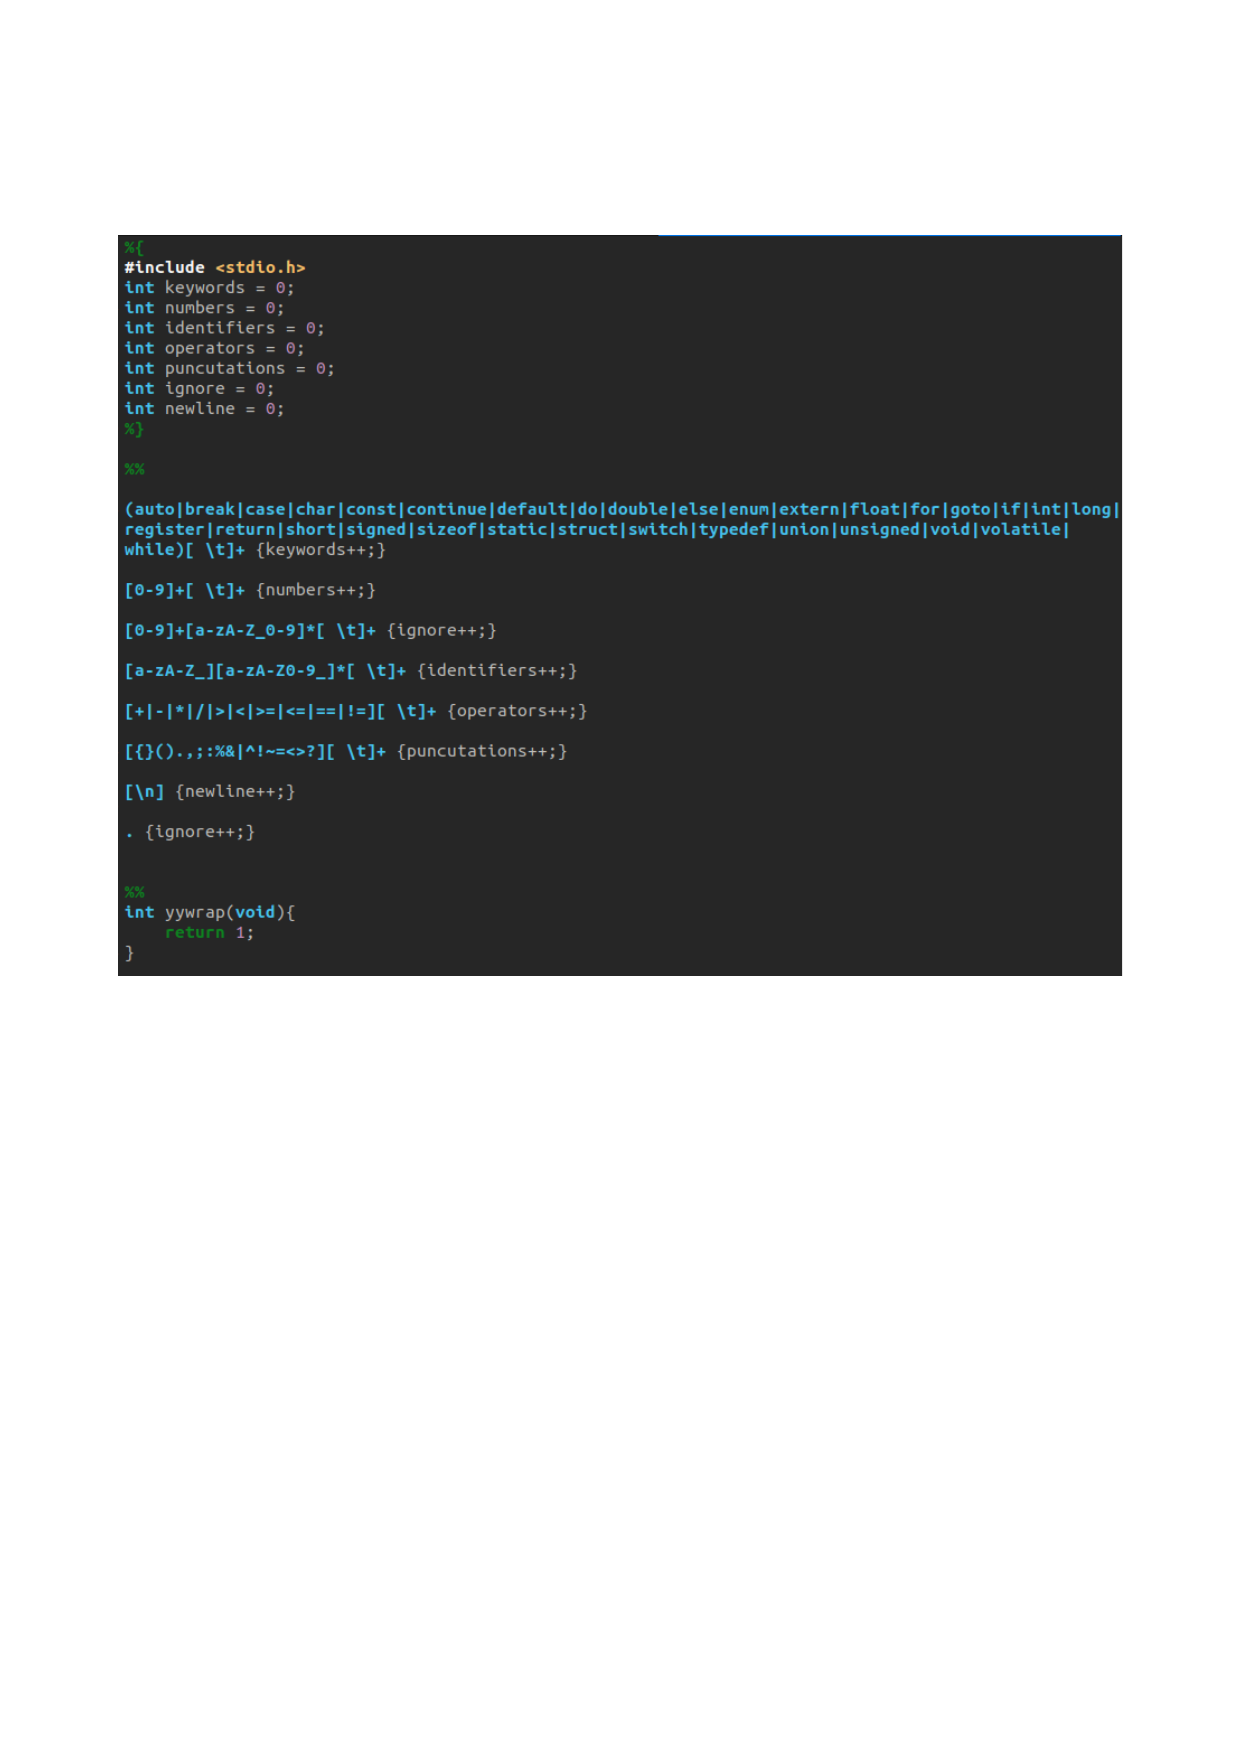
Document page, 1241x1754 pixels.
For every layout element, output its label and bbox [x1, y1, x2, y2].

picture [118, 235, 1123, 976]
